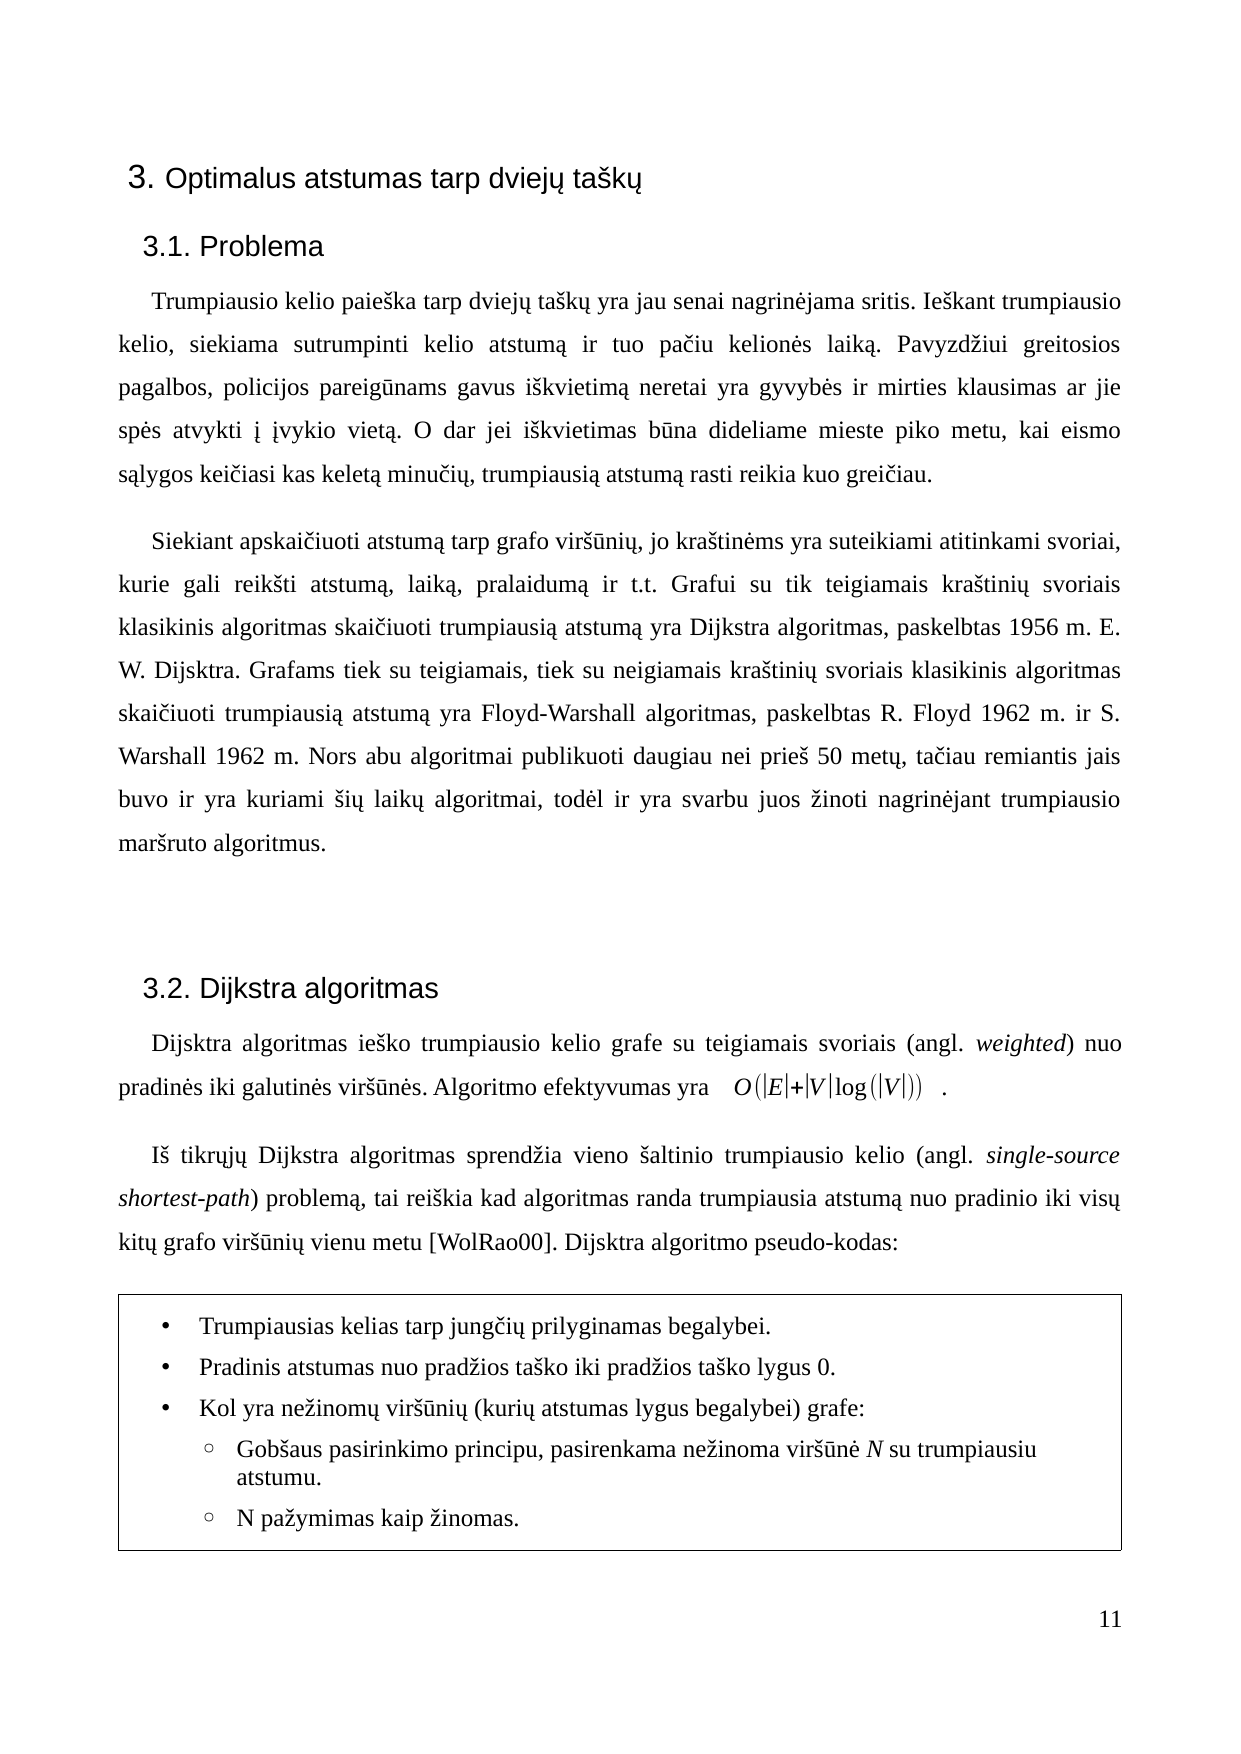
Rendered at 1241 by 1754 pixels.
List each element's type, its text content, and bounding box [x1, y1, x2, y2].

subtitle Dijkstra algoritmas [118, 971, 1122, 1004]
text Siekiant apskaičiuoti atstumą tarp grafo viršūnių, jo kraštinėms yra suteikiami atitinkami svoriai, kurie gali reikšti atstumą, laiką, pralaidumą ir t.t. Grafui su tik teigiamais kraštinių svoriais klasikinis algoritmas skaičiuoti trumpiausią atstumą yra Dijkstra algoritmas, paskelbtas 1956 m. E. W. Dijsktra. Grafams tiek su teigiamais, tiek su neigiamais kraštinių svoriais klasikinis algoritmas skaičiuoti trumpiausią atstumą yra Floyd-Warshall algoritmas, paskelbtas R. Floyd 1962 m. ir S. Warshall 1962 m. Nors abu algoritmai publikuoti daugiau nei prieš 50 metų, tačiau remiantis jais buvo ir yra kuriami šių laikų algoritmai, todėl ir yra svarbu juos žinoti nagrinėjant trumpiausio maršruto algoritmus. [118, 526, 1122, 856]
subtitle Optimalus atstumas tarp dviejų taškų [118, 157, 1122, 196]
text Iš tikrųjų Dijkstra algoritmas sprendžia vieno šaltinio trumpiausio kelio (angl. single-source shortest-path) problemą, tai reiškia kad algoritmas randa trumpiausia atstumą nuo pradinio iki visų kitų grafo viršūnių vienu metu [WolRao00]. Dijsktra algoritmo pseudo-kodas: [118, 1140, 1122, 1255]
text Dijsktra algoritmas ieško trumpiausio kelio grafe su teigiamais svoriais (angl. weighted) nuo pradinės iki galutinės viršūnės. Algoritmo efektyvumas yra . [118, 1028, 1122, 1102]
text Trumpiausio kelio paieška tarp dviejų taškų yra jau senai nagrinėjama sritis. Ieškant trumpiausio kelio, siekiama sutrumpinti kelio atstumą ir tuo pačiu kelionės laiką. Pavyzdžiui greitosios pagalbos, policijos pareigūnams gavus iškvietimą neretai yra gyvybės ir mirties klausimas ar jie spės atvykti į įvykio vietą. O dar jei iškvietimas būna dideliame mieste piko metu, kai eismo sąlygos keičiasi kas keletą minučių, trumpiausią atstumą rasti reikia kuo greičiau. [118, 286, 1122, 487]
subtitle Problema [118, 229, 1122, 262]
table_header Trumpiausias kelias tarp jungčių prilyginamas begalybei. Pradinis atstumas nuo pradžios taško iki pradžios taško lygus 0. Kol yra nežinomų viršūnių (kurių atstumas lygus begalybei) grafe: Gobšaus pasirinkimo principu, pasirenkama nežinoma viršūnė N su trumpiausiu atstumu. N pažymimas kaip žinomas. Kiekvienai N gretimai viršūnei A: Jei kelias nuo pradinio taško iki N, suma su keliu tarp N ir A yra mažesnė už atstumą nuo pradinio taško iki A: Atstumas nuo pradinio taško iki A nustatomas kaip kelio nuo pradinio taško iki N suma su keliu tarp N ir A. Išsaugojamas kelias nuo pradinio taško iki A. [119, 1295, 1121, 1549]
